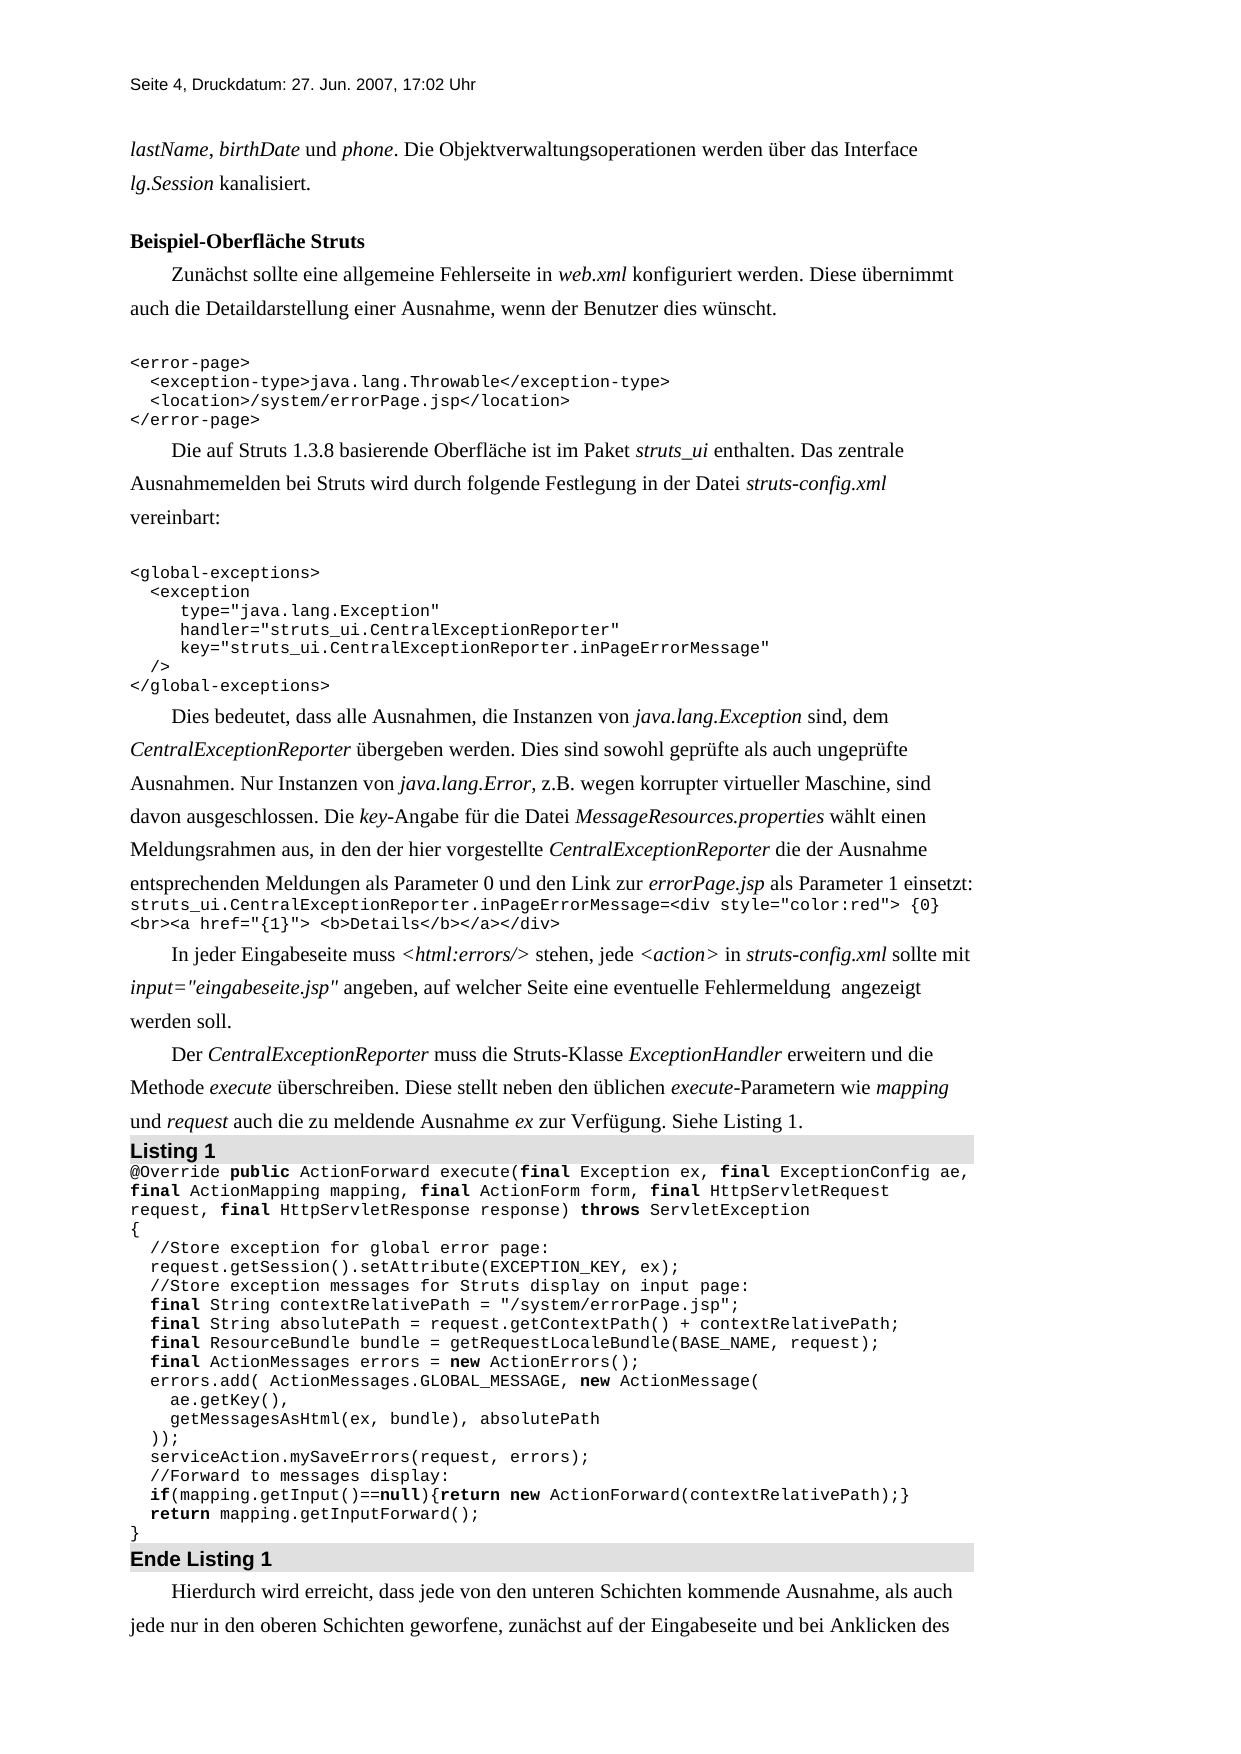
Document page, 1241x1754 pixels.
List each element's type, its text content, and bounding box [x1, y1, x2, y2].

text Beispiel-Oberfläche Struts [130, 222, 974, 255]
text final String contextRelativePath = "/system/errorPage.jsp"; [130, 1297, 974, 1316]
text <global-exceptions> [130, 564, 974, 583]
text Dies bedeutet, dass alle Ausnahmen, die Instanzen von java.lang.Exception sind, dem CentralExceptionReporter übergeben werden. Dies sind sowohl geprüfte als auch ungeprüfte Ausnahmen. Nur Instanzen von java.lang.Error, z.B. wegen korrupter virtueller Maschine, sind davon ausgeschlossen. Die key-Angabe für die Datei MessageResources.properties wählt einen Meldungsrahmen aus, in den der hier vorgestellte CentralExceptionReporter die der Ausnahme entsprechenden Meldungen als Parameter 0 und den Link zur errorPage.jsp als Parameter 1 einsetzt: [130, 697, 974, 897]
text //Store exception messages for Struts display on input page: [130, 1278, 974, 1297]
text type="java.lang.Exception" [130, 602, 974, 621]
text Der CentralExceptionReporter muss die Struts-Klasse ExceptionHandler erweitern und die Methode execute überschreiben. Diese stellt neben den üblichen execute-Parametern wie mapping und request auch die zu meldende Ausnahme ex zur Verfügung. Siehe Listing 1. [130, 1035, 974, 1135]
text Zunächst sollte eine allgemeine Fehlerseite in web.xml konfiguriert werden. Diese übernimmt auch die Detaildarstellung einer Ausnahme, wenn der Benutzer dies wünscht. [130, 255, 974, 322]
text Ende Listing 1 [130, 1543, 974, 1572]
text <exception-type>java.lang.Throwable</exception-type> [130, 374, 974, 393]
text final ActionMessages errors = new ActionErrors(); [130, 1353, 974, 1372]
text <error-page> [130, 355, 974, 374]
text handler="struts_ui.CentralExceptionReporter" [130, 621, 974, 640]
text serviceAction.mySaveErrors(request, errors); [130, 1448, 974, 1467]
text @Override public ActionForward execute(final Exception ex, final ExceptionConfig ae, final ActionMapping mapping, final ActionForm form, final HttpServletRequest request, final HttpServletResponse response) throws ServletException [130, 1164, 974, 1221]
text </global-exceptions> [130, 678, 974, 697]
text lastName, birthDate und phone. Die Objektverwaltungsoperationen werden über das Interface lg.Session kanalisiert. [130, 130, 974, 197]
text final String absolutePath = request.getContextPath() + contextRelativePath; [130, 1316, 974, 1334]
text { [130, 1221, 974, 1240]
text if(mapping.getInput()==null){return new ActionForward(contextRelativePath);} [130, 1486, 974, 1505]
text errors.add( ActionMessages.GLOBAL_MESSAGE, new ActionMessage( [130, 1372, 974, 1391]
text //Store exception for global error page: [130, 1240, 974, 1259]
text final ResourceBundle bundle = getRequestLocaleBundle(BASE_NAME, request); [130, 1334, 974, 1353]
text Listing 1 [130, 1135, 974, 1164]
text ae.getKey(), [130, 1391, 974, 1410]
text struts_ui.CentralExceptionReporter.inPageErrorMessage=<div style="color:red"> {0} <br><a href="{1}"> <b>Details</b></a></div> [130, 897, 974, 935]
text //Forward to messages display: [130, 1467, 974, 1486]
text </error-page> [130, 412, 974, 431]
text key="struts_ui.CentralExceptionReporter.inPageErrorMessage" [130, 640, 974, 659]
text <exception [130, 583, 974, 602]
text Hierdurch wird erreicht, dass jede von den unteren Schichten kommende Ausnahme, als auch jede nur in den oberen Schichten geworfene, zunächst auf der Eingabeseite und bei Anklicken des [130, 1572, 974, 1639]
text request.getSession().setAttribute(EXCEPTION_KEY, ex); [130, 1259, 974, 1278]
text Die auf Struts 1.3.8 basierende Oberfläche ist im Paket struts_ui enthalten. Das zentrale Ausnahmemelden bei Struts wird durch folgende Festlegung in der Datei struts-config.xml vereinbart: [130, 431, 974, 531]
text getMessagesAsHtml(ex, bundle), absolutePath [130, 1410, 974, 1429]
text /> [130, 659, 974, 678]
text } [130, 1524, 974, 1543]
text In jeder Eingabeseite muss <html:errors/> stehen, jede <action> in struts-config.xml sollte mit input="eingabeseite.jsp" angeben, auf welcher Seite eine eventuelle Fehlermeldung angezeigt werden soll. [130, 935, 974, 1035]
text <location>/system/errorPage.jsp</location> [130, 393, 974, 412]
text return mapping.getInputForward(); [130, 1505, 974, 1524]
text )); [130, 1429, 974, 1448]
